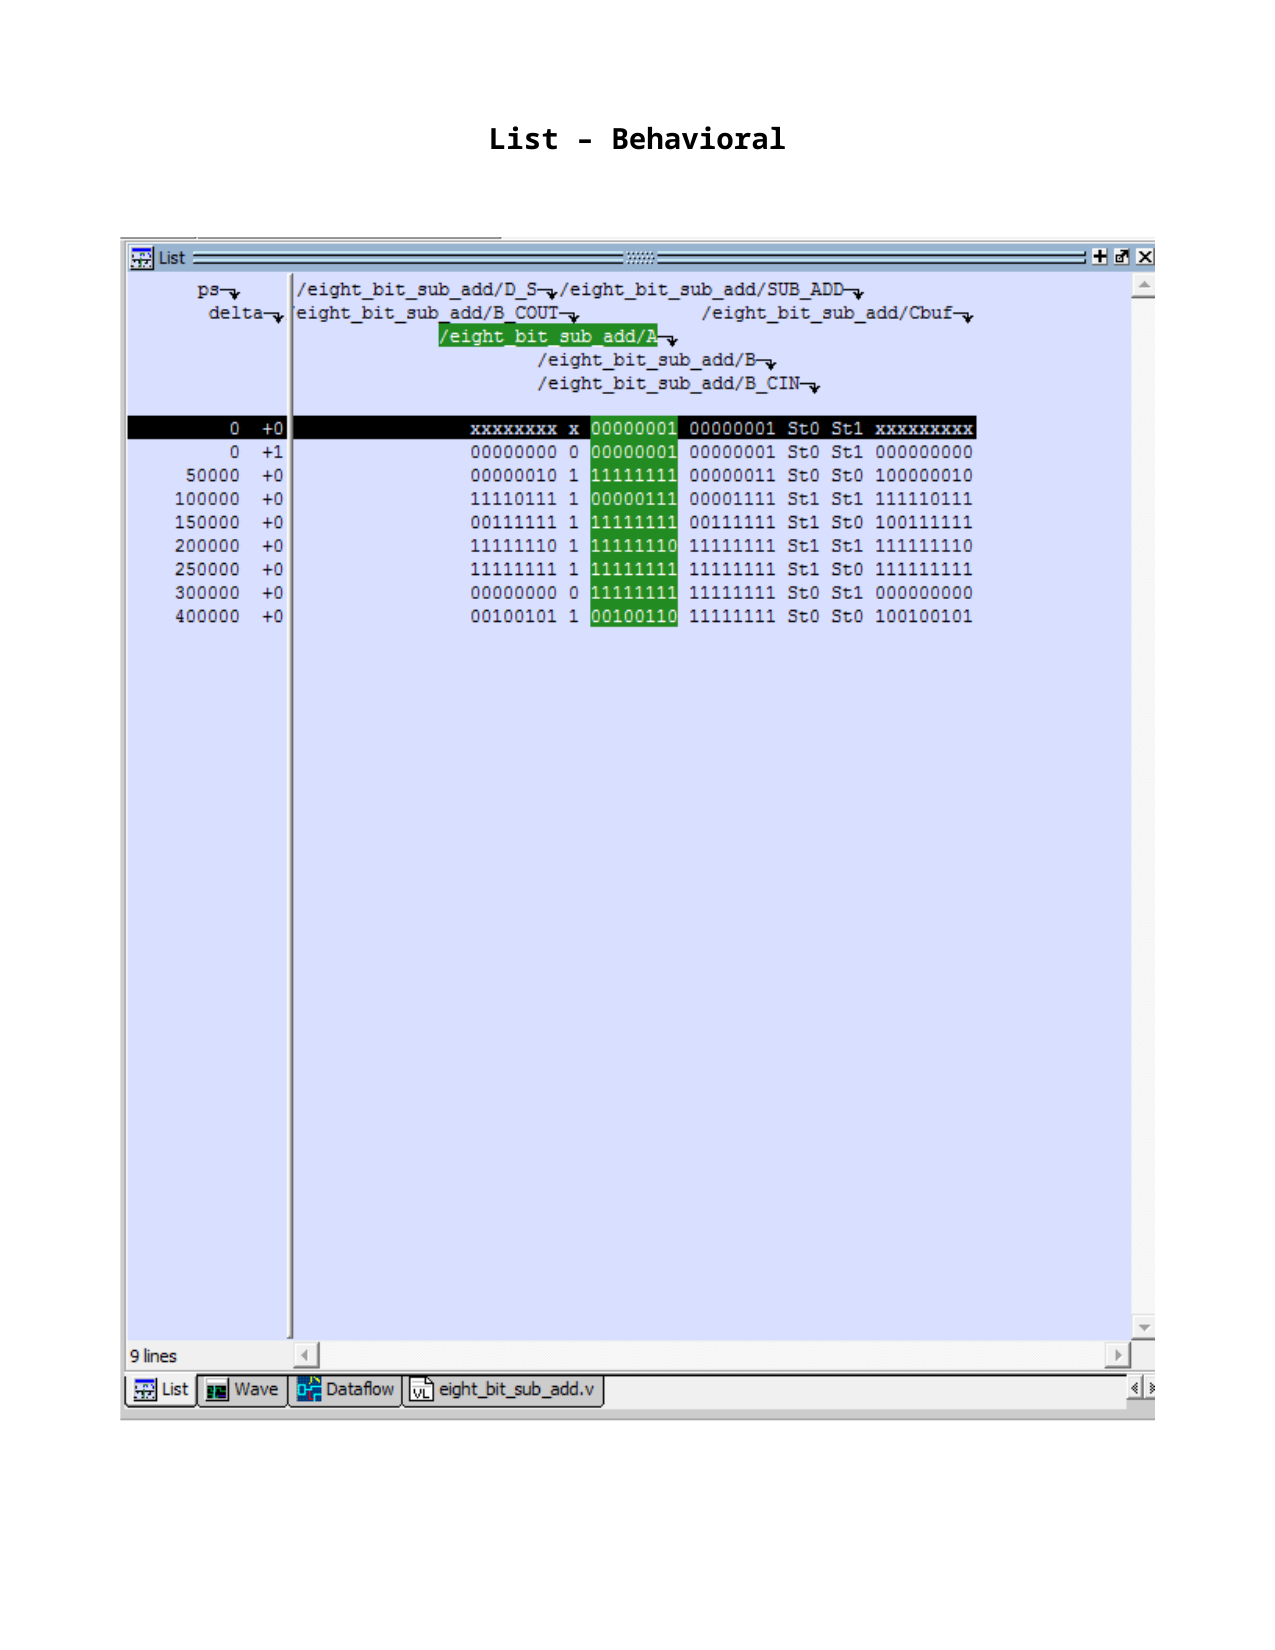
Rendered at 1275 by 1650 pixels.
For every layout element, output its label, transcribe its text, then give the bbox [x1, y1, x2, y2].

text List – Behavioral [118, 118, 1157, 158]
picture [120, 237, 1155, 1422]
